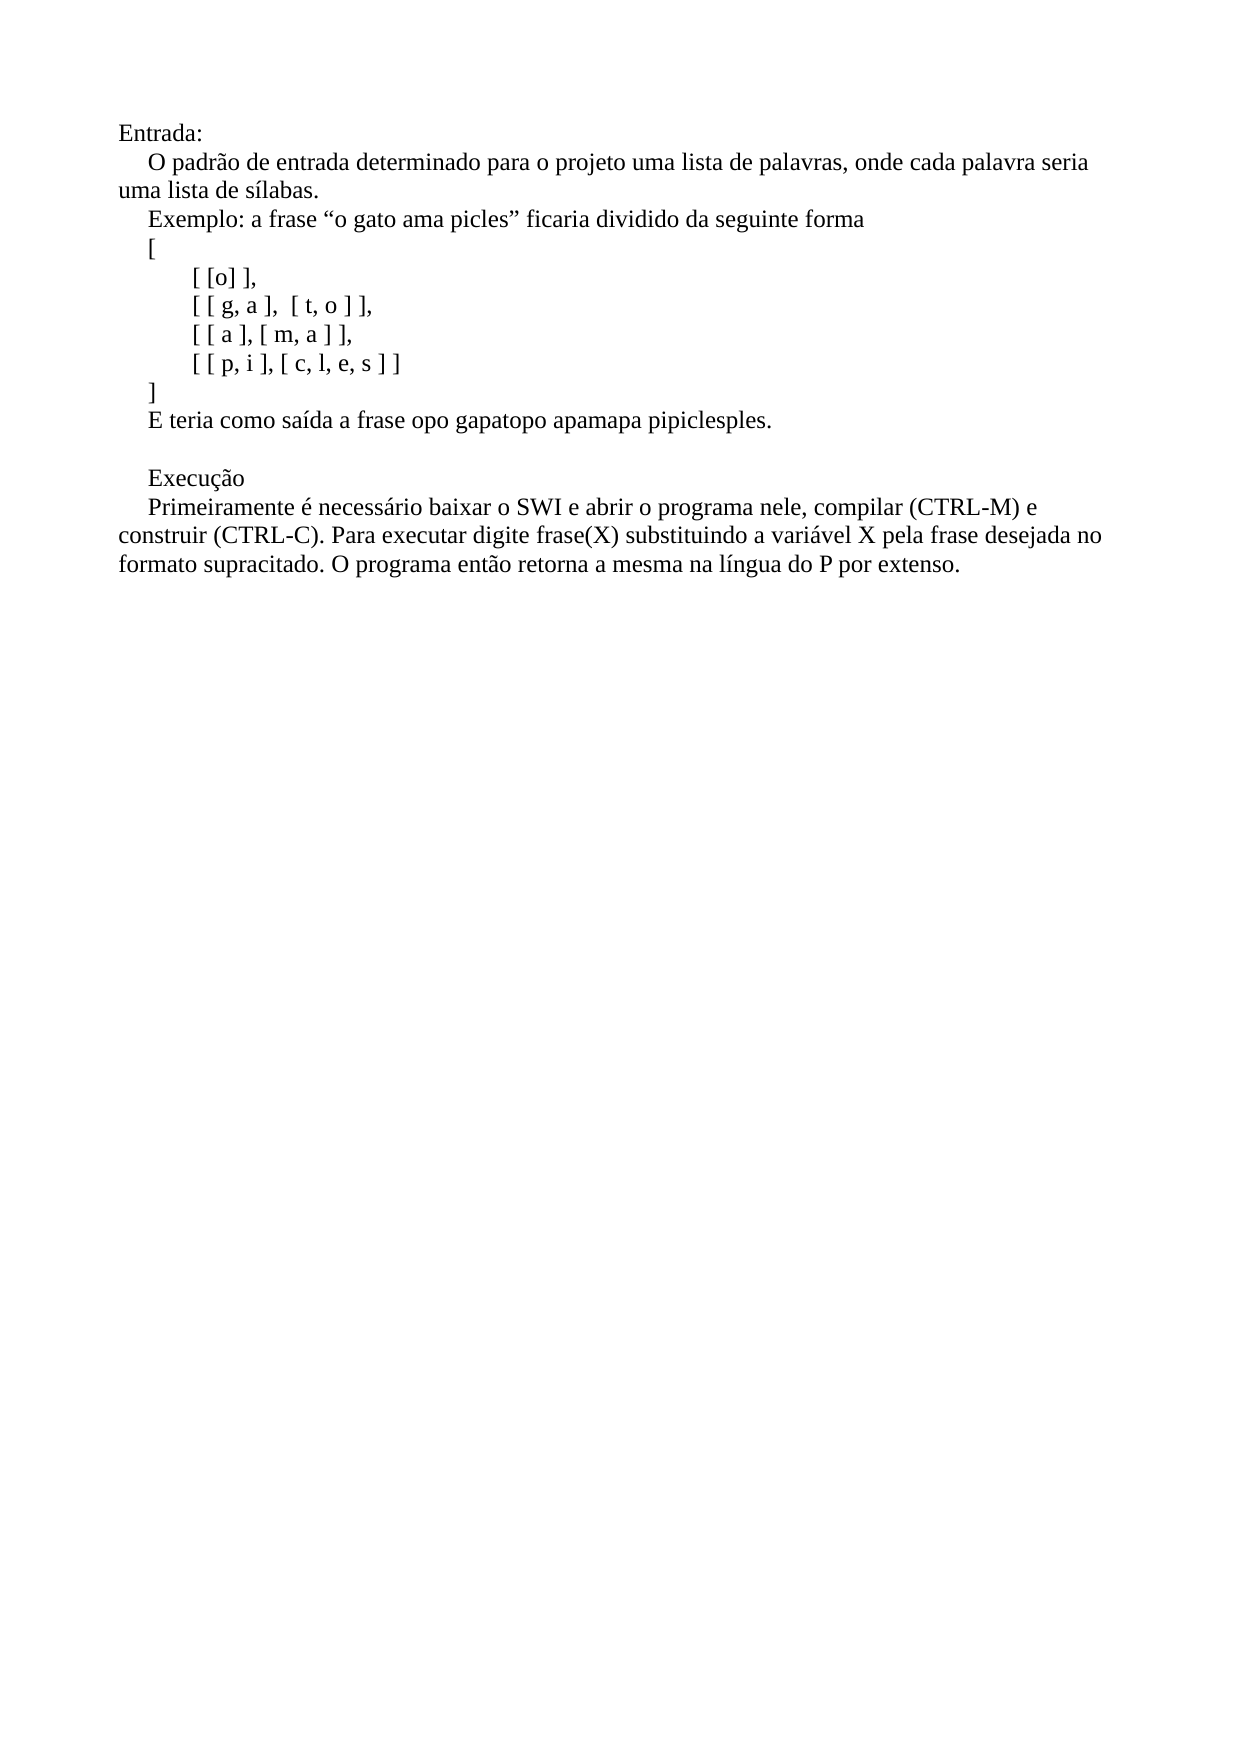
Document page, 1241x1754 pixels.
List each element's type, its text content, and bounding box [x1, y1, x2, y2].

text [ [ p, i ], [ c, l, e, s ] ] [118, 348, 1122, 377]
text O padrão de entrada determinado para o projeto uma lista de palavras, onde cada palavra seria uma lista de sílabas. [118, 147, 1122, 204]
text E teria como saída a frase opo gapatopo apamapa pipiclesples. [118, 406, 1122, 434]
text Entrada: [118, 118, 1122, 147]
text Primeiramente é necessário baixar o SWI e abrir o programa nele, compilar (CTRL-M) e construir (CTRL-C). Para executar digite frase(X) substituindo a variável X pela frase desejada no formato supracitado. O programa então retorna a mesma na língua do P por extenso. [118, 492, 1122, 578]
text ] [118, 377, 1122, 406]
text Execução [118, 463, 1122, 492]
text [ [o] ], [118, 262, 1122, 291]
text [ [118, 233, 1122, 262]
text [ [ a ], [ m, a ] ], [118, 319, 1122, 348]
text [ [ g, a ], [ t, o ] ], [118, 291, 1122, 319]
text Exemplo: a frase “o gato ama picles” ficaria dividido da seguinte forma [118, 204, 1122, 233]
